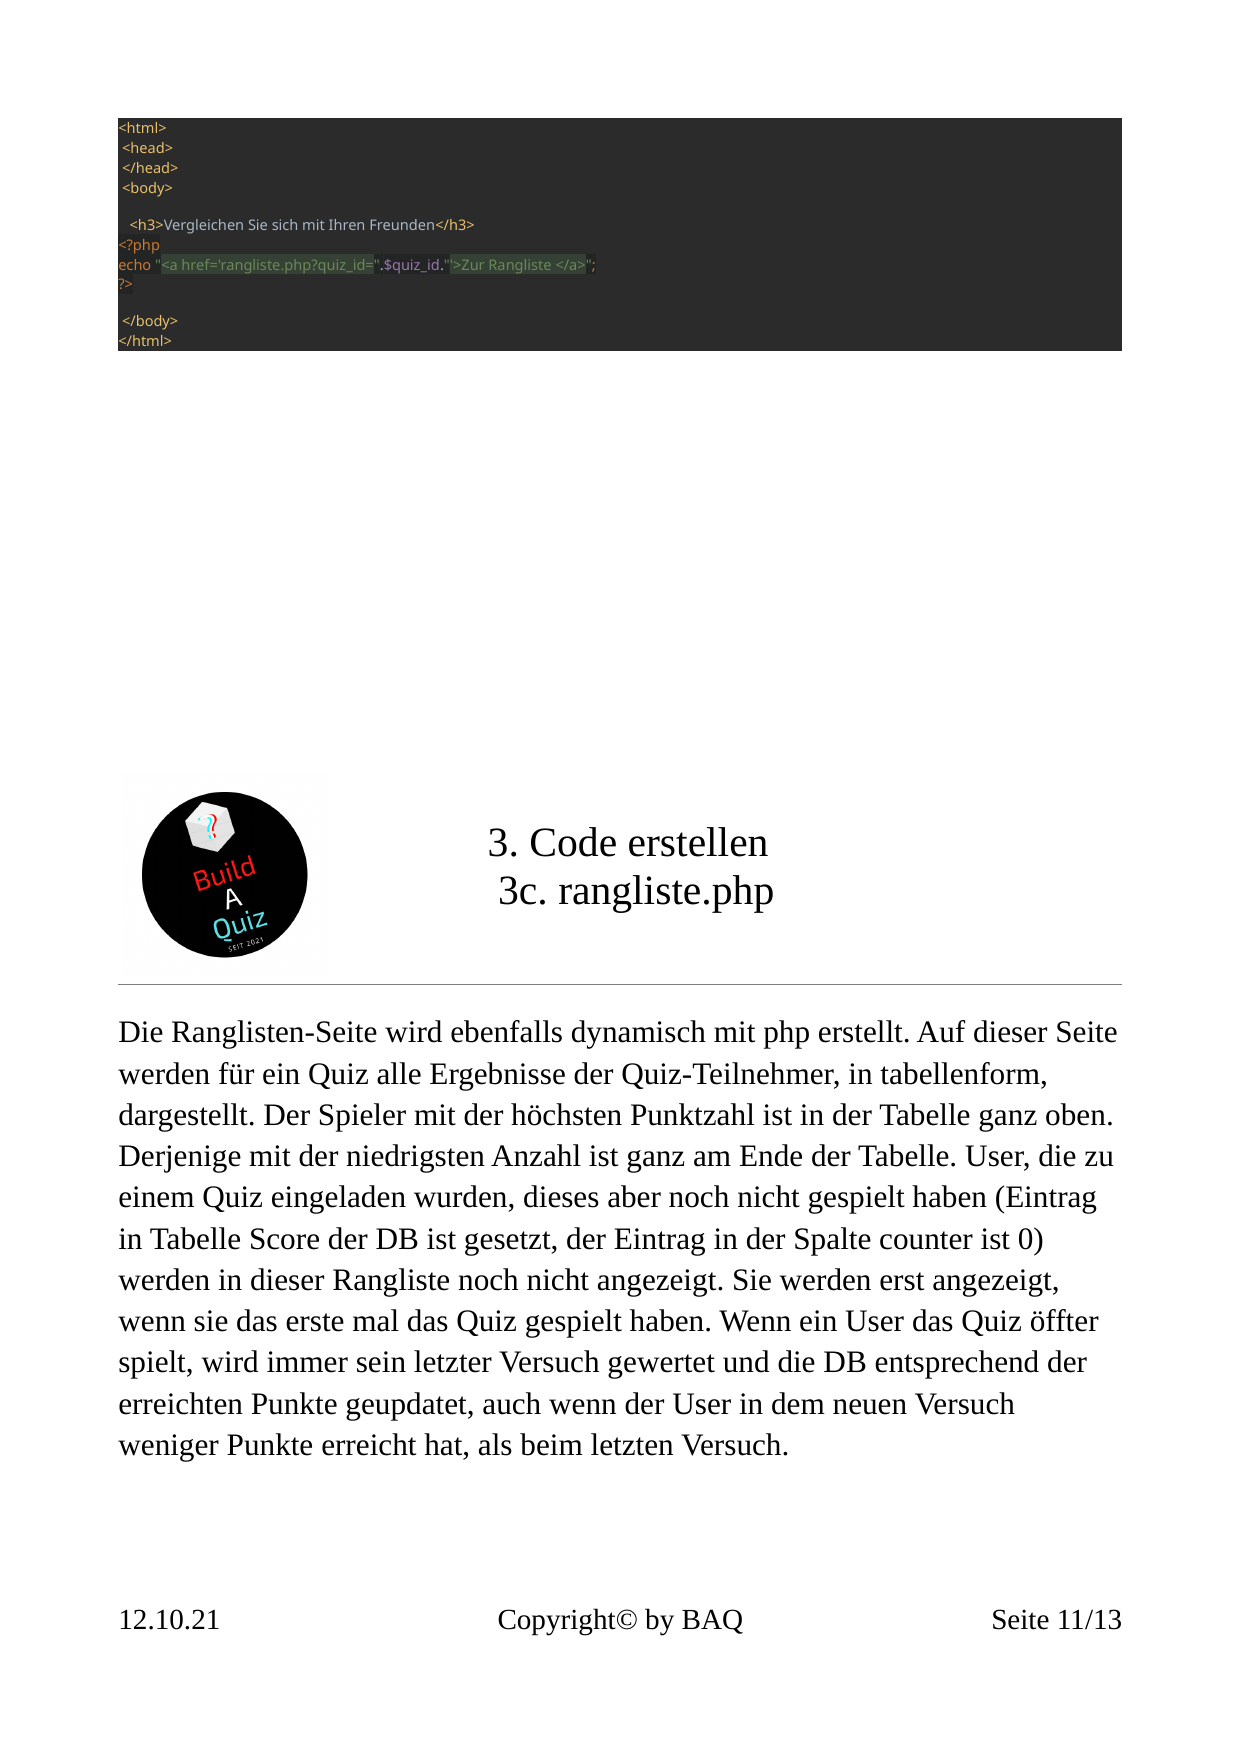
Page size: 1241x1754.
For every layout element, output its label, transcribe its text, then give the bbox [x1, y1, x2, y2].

text <html> <head> </head> <body> <h3>Vergleichen Sie sich mit Ihren Freunden</h3> <?php echo "<a href='rangliste.php?quiz_id=".$quiz_id."'>Zur Rangliste </a>"; ?> </body> </html> [118, 118, 1122, 351]
text 3c. rangliste.php [328, 866, 1122, 914]
text 3. Code erstellen [328, 818, 1122, 866]
text Die Ranglisten-Seite wird ebenfalls dynamisch mit php erstellt. Auf dieser Seite werden für ein Quiz alle Ergebnisse der Quiz-Teilnehmer, in tabellenform, dargestellt. Der Spieler mit der höchsten Punktzahl ist in der Tabelle ganz oben. Derjenige mit der niedrigsten Anzahl ist ganz am Ende der Tabelle. User, die zu einem Quiz eingeladen wurden, dieses aber noch nicht gespielt haben (Eintrag in Tabelle Score der DB ist gesetzt, der Eintrag in der Spalte counter ist 0) werden in dieser Rangliste noch nicht angezeigt. Sie werden erst angezeigt, wenn sie das erste mal das Quiz gespielt haben. Wenn ein User das Quiz öffter spielt, wird immer sein letzter Versuch gewertet und die DB entsprechend der erreichten Punkte geupdatet, auch wenn der User in dem neuen Versuch weniger Punkte erreicht hat, als beim letzten Versuch. [118, 1014, 1122, 1462]
picture [121, 771, 328, 978]
